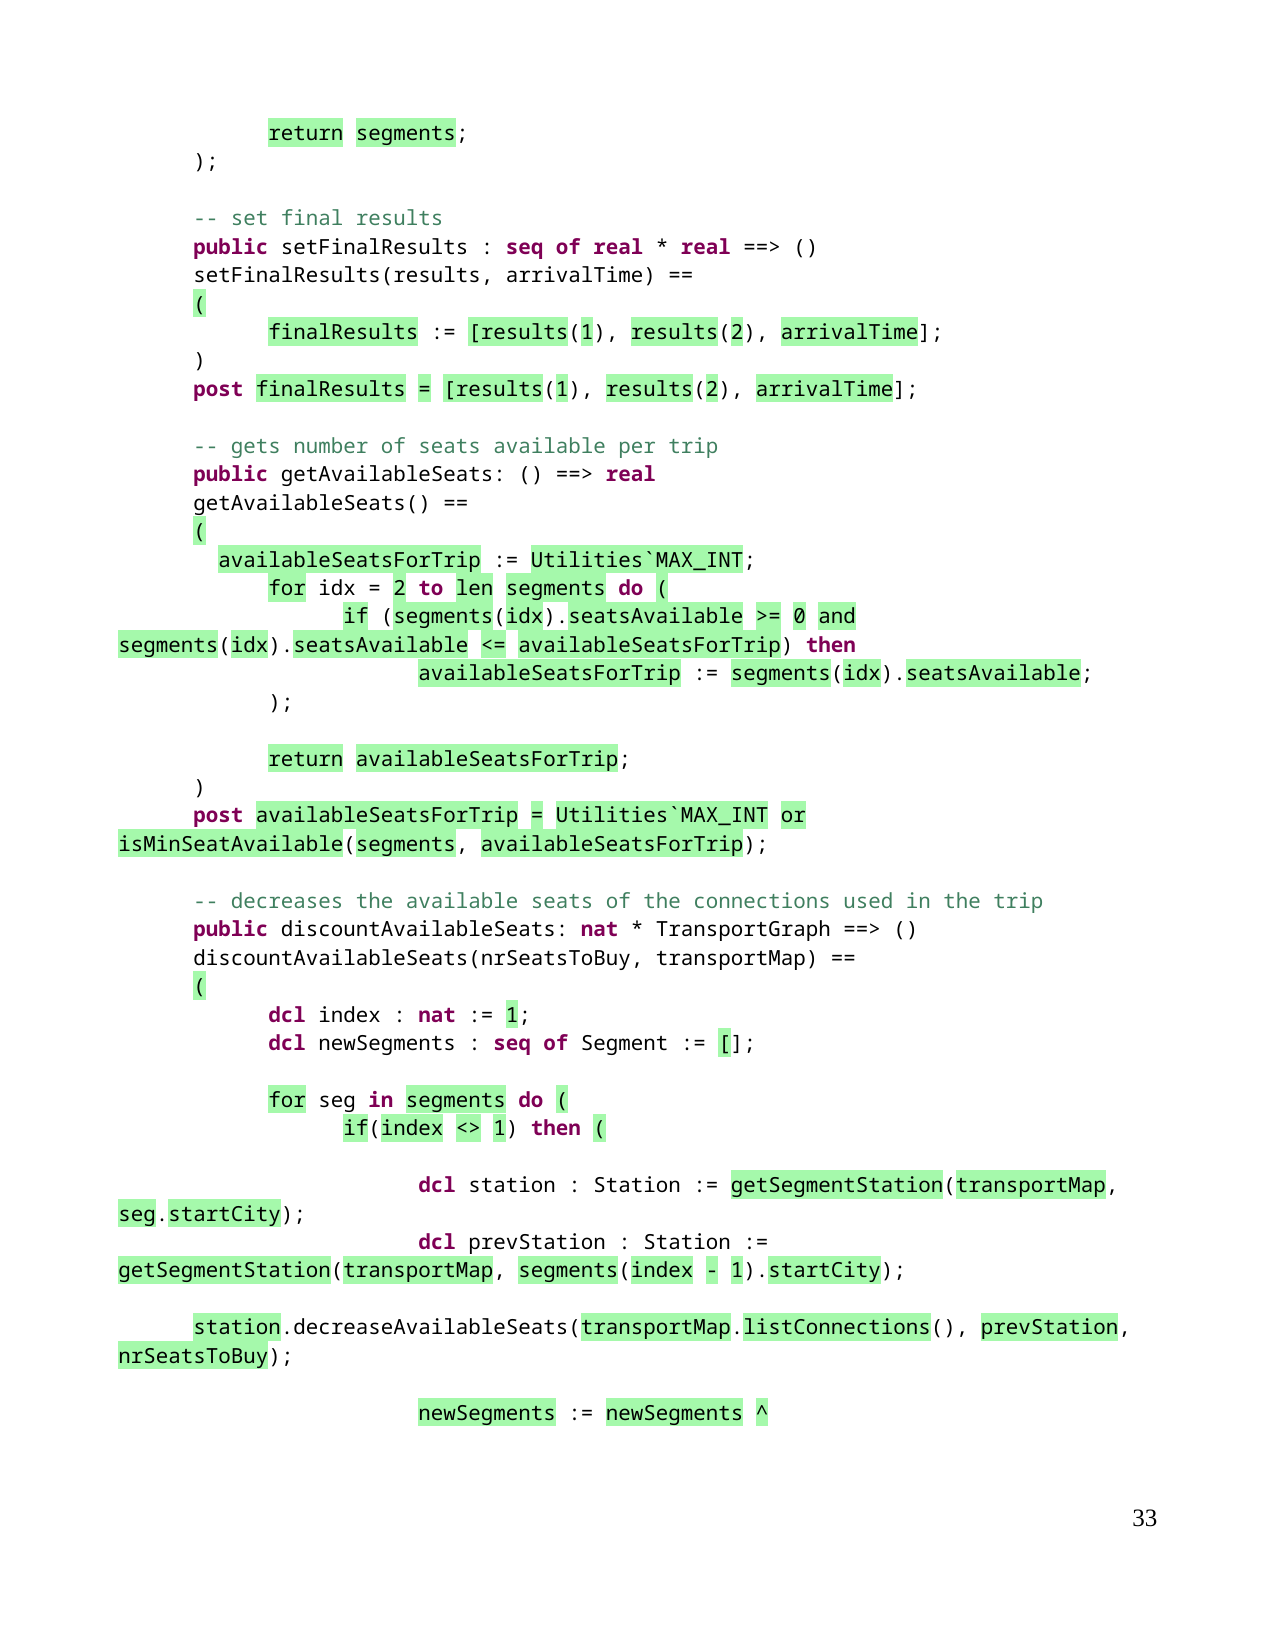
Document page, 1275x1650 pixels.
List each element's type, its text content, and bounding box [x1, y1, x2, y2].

text station.decreaseAvailableSeats(transportMap.listConnections(), prevStation, nrSeatsToBuy); [118, 1284, 1157, 1369]
text getAvailableSeats() == [118, 488, 1157, 516]
text ); [118, 687, 1157, 715]
text -- decreases the available seats of the connections used in the trip [118, 886, 1157, 914]
text public getAvailableSeats: () ==> real [118, 459, 1157, 488]
text availableSeatsForTrip := Utilities`MAX_INT; [118, 545, 1157, 573]
text for idx = 2 to len segments do ( [118, 573, 1157, 602]
text ); [118, 147, 1157, 175]
text finalResults := [results(1), results(2), arrivalTime]; [118, 317, 1157, 346]
text public setFinalResults : seq of real * real ==> () [118, 232, 1157, 260]
text ( [118, 289, 1157, 317]
text -- set final results [118, 203, 1157, 232]
text newSegments := newSegments ^ [118, 1398, 1157, 1426]
text discountAvailableSeats(nrSeatsToBuy, transportMap) == [118, 943, 1157, 971]
text dcl index : nat := 1; [118, 1000, 1157, 1028]
text setFinalResults(results, arrivalTime) == [118, 260, 1157, 289]
text dcl newSegments : seq of Segment := []; [118, 1028, 1157, 1057]
text if (segments(idx).seatsAvailable >= 0 and segments(idx).seatsAvailable <= availableSeatsForTrip) then [118, 602, 1157, 658]
text public discountAvailableSeats: nat * TransportGraph ==> () [118, 914, 1157, 943]
text if(index <> 1) then ( [118, 1113, 1157, 1142]
text return segments; [118, 118, 1157, 147]
text dcl prevStation : Station := getSegmentStation(transportMap, segments(index - 1).startCity); [118, 1227, 1157, 1284]
text dcl station : Station := getSegmentStation(transportMap, seg.startCity); [118, 1170, 1157, 1227]
text -- gets number of seats available per trip [118, 431, 1157, 459]
text post availableSeatsForTrip = Utilities`MAX_INT or isMinSeatAvailable(segments, availableSeatsForTrip); [118, 801, 1157, 857]
text return availableSeatsForTrip; [118, 744, 1157, 772]
text ) [118, 772, 1157, 801]
text ( [118, 971, 1157, 1000]
text availableSeatsForTrip := segments(idx).seatsAvailable; [118, 658, 1157, 687]
text ) [118, 346, 1157, 374]
text ( [118, 516, 1157, 545]
text post finalResults = [results(1), results(2), arrivalTime]; [118, 374, 1157, 402]
text for seg in segments do ( [118, 1085, 1157, 1113]
